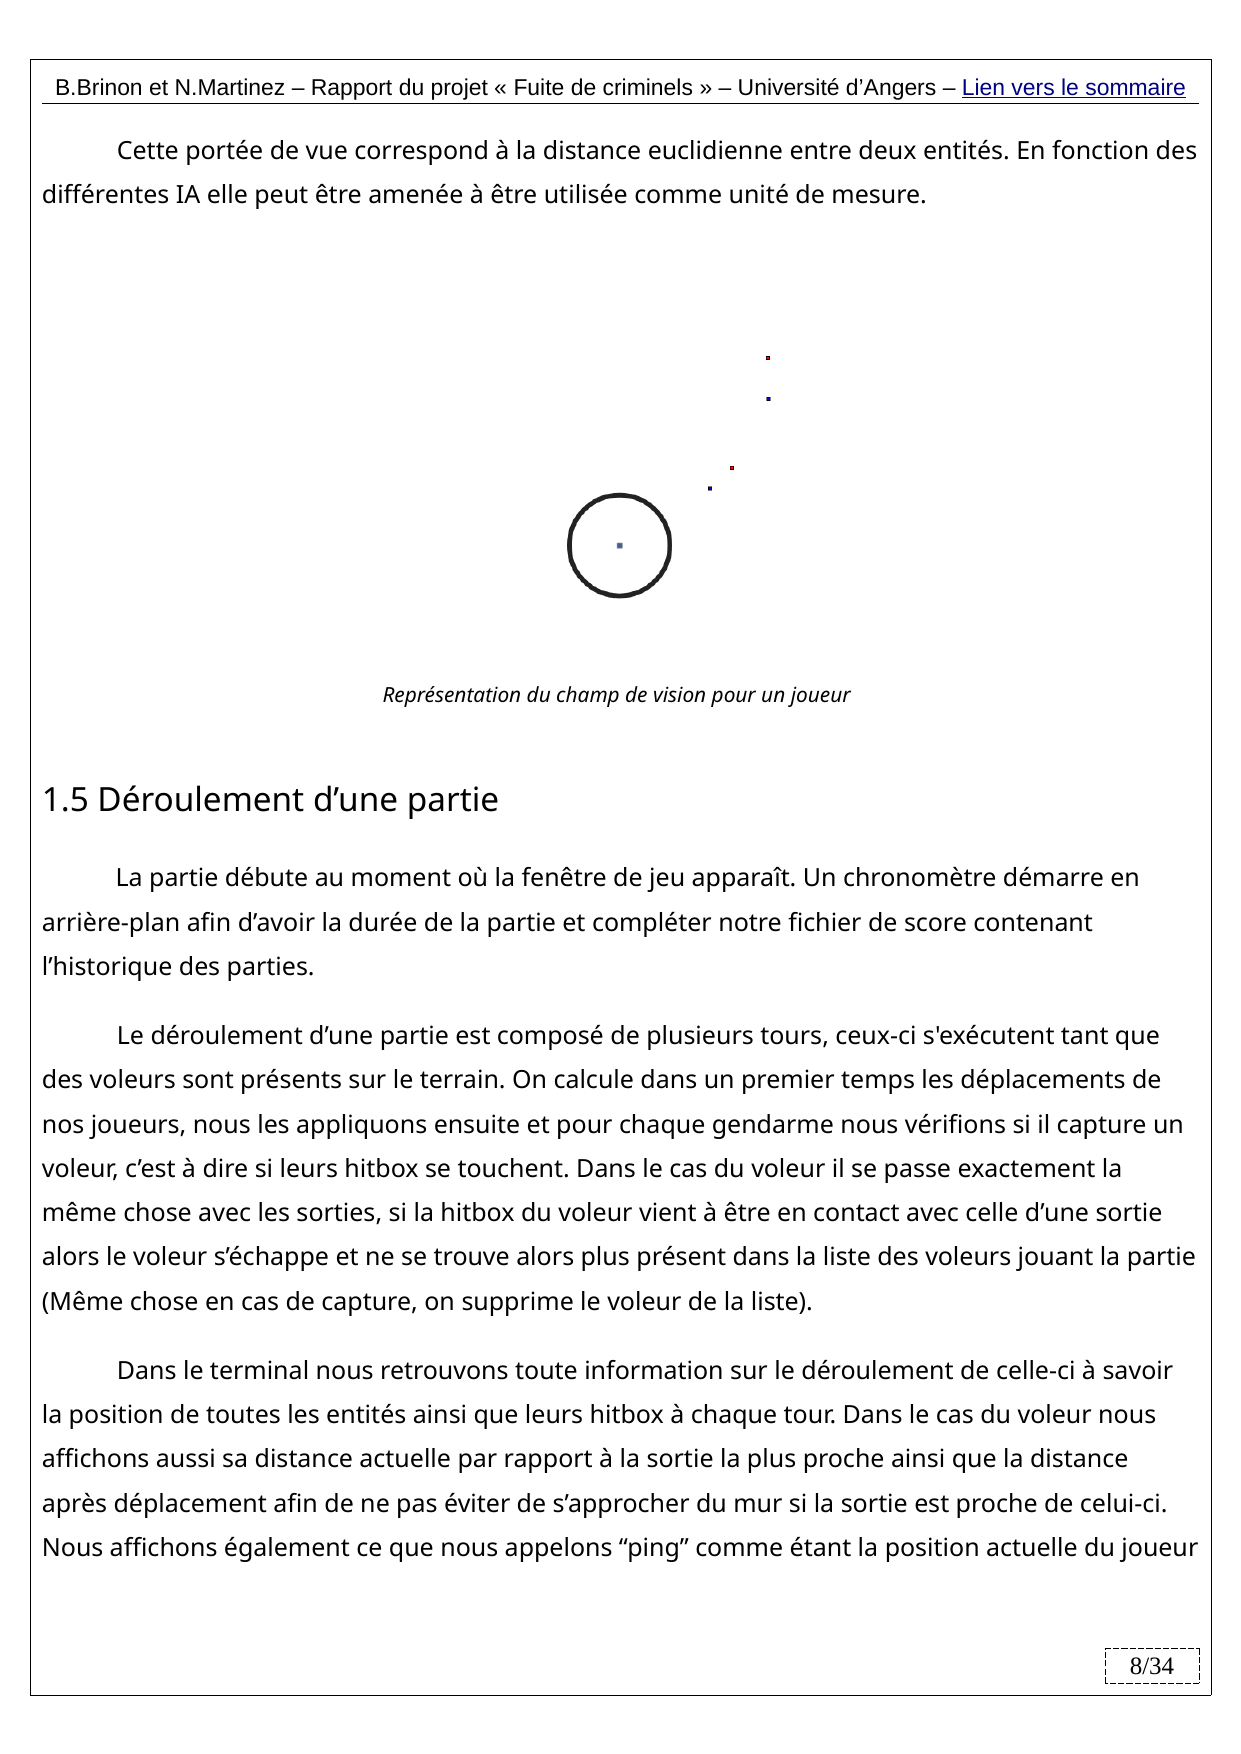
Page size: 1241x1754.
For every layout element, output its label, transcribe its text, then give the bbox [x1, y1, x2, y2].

text Dans le terminal nous retrouvons toute information sur le déroulement de celle-ci à savoir la position de toutes les entités ainsi que leurs hitbox à chaque tour. Dans le cas du voleur nous affichons aussi sa distance actuelle par rapport à la sortie la plus proche ainsi que la distance après déplacement afin de ne pas éviter de s’approcher du mur si la sortie est proche de celui-ci. Nous affichons également ce que nous appelons “ping” comme étant la position actuelle du joueur [42, 1353, 1199, 1564]
text Le déroulement d’une partie est composé de plusieurs tours, ceux-ci s'exécutent tant que des voleurs sont présents sur le terrain. On calcule dans un premier temps les déplacements de nos joueurs, nous les appliquons ensuite et pour chaque gendarme nous vérifions si il capture un voleur, c’est à dire si leurs hitbox se touchent. Dans le cas du voleur il se passe exactement la même chose avec les sorties, si la hitbox du voleur vient à être en contact avec celle d’une sortie alors le voleur s’échappe et ne se trouve alors plus présent dans la liste des voleurs jouant la partie (Même chose en cas de capture, on supprime le voleur de la liste). [42, 1018, 1199, 1317]
text Représentation du champ de vision pour un joueur [42, 680, 1199, 708]
text La partie débute au moment où la fenêtre de jeu apparaît. Un chronomètre démarre en arrière-plan afin d’avoir la durée de la partie et compléter notre fichier de score contenant l’historique des parties. [42, 860, 1199, 982]
text Cette portée de vue correspond à la distance euclidienne entre deux entités. En fonction des différentes IA elle peut être amenée à être utilisée comme unité de mesure. [42, 133, 1199, 211]
text 1.5 Déroulement d’une partie [42, 776, 1199, 821]
picture [435, 290, 806, 667]
